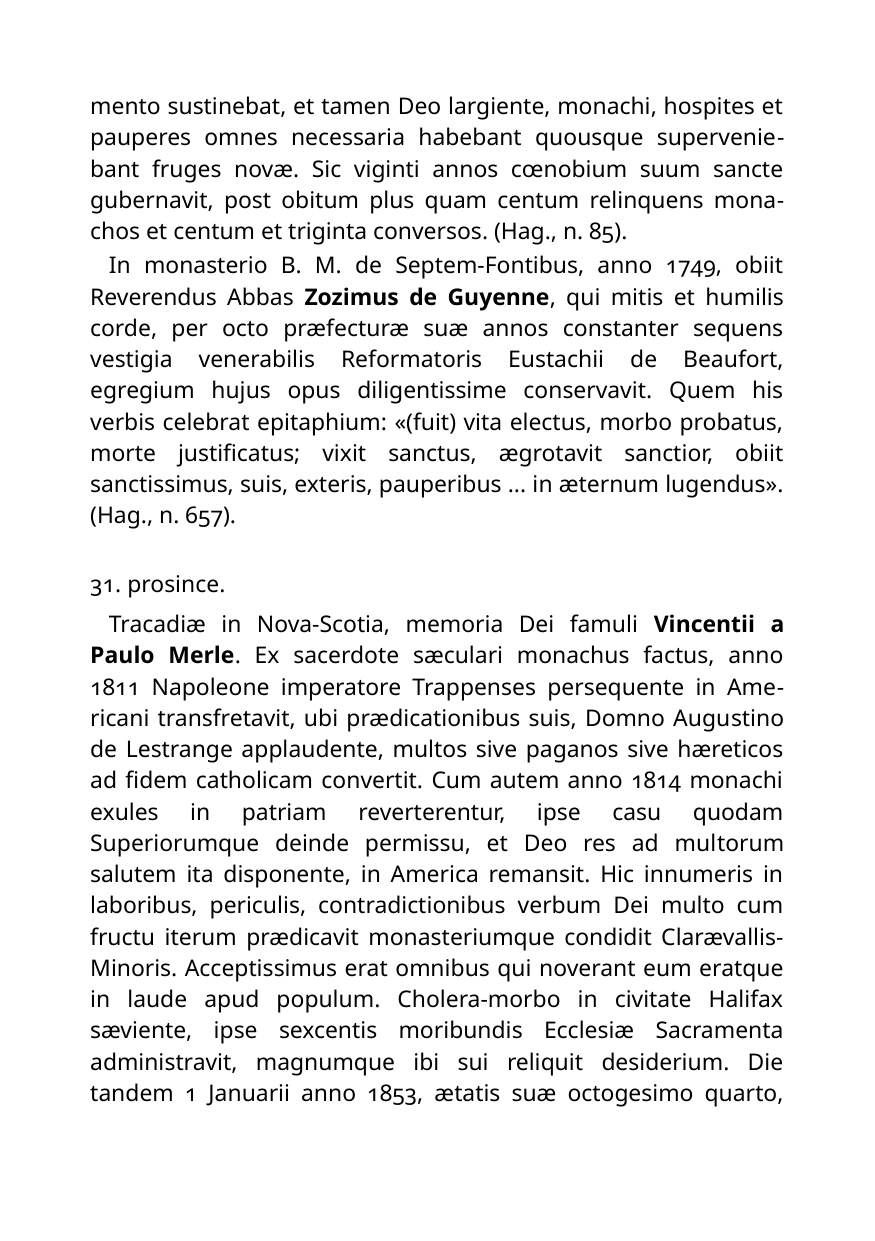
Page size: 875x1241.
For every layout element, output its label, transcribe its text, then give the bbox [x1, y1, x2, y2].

text In monasterio B. M. de Septem-Fontibus, anno 1749, obiit Reverendus Abbas Zozimus de Guyenne, qui mitis et humilis corde, per octo præfecturæ suæ annos constanter sequens vestigia venerabilis Reformatoris Eustachii de Beaufort, egregium hujus opus diligentissime conservavit. Quem his verbis celebrat epitaphium: «(fuit) vita electus, morbo probatus, morte justificatus; vixit sanctus, ægrotavit sanctior, obiit sanctissimus, suis, exteris, pauperibus ... in æternum lugendus». (Hag., n. 657). [90, 249, 784, 531]
text 31. prosince. [90, 568, 784, 599]
text mento sustinebat, et tamen Deo largiente, monachi, hospites et pauperes omnes necessaria habebant quousque supervenie­bant fruges novæ. Sic viginti annos cœnobium suum sancte gubernavit, post obitum plus quam centum relinquens mona­chos et centum et triginta conversos. (Hag., n. 85). [90, 90, 784, 246]
text Tracadiæ in Nova-Scotia, memoria Dei famuli Vincentii a Paulo Merle. Ex sacerdote sæculari monachus factus, anno 1811 Napoleone imperatore Trappenses persequente in Ame­ricani transfretavit, ubi prædicationibus suis, Domno Augu­stino de Lestrange applaudente, multos sive paganos sive hæreticos ad fidem catholicam convertit. Cum autem anno 1814 monachi exules in patriam reverterentur, ipse casu quodam Superiorumque deinde permissu, et Deo res ad mul­torum salutem ita disponente, in America remansit. Hic innumeris in laboribus, periculis, contradictionibus verbum Dei multo cum fructu iterum prædicavit monasteriumque condidit Clarævallis-Minoris. Acceptissimus erat omnibus qui noverant eum eratque in laude apud populum. Cholera-morbo in civitate Halifax sæviente, ipse sexcentis moribundis Ecclesiæ Sacramenta administravit, magnumque ibi sui reliquit desiderium. Die tandem 1 Januarii anno 1853, ætatis suæ octogesimo quarto, [90, 608, 784, 1108]
